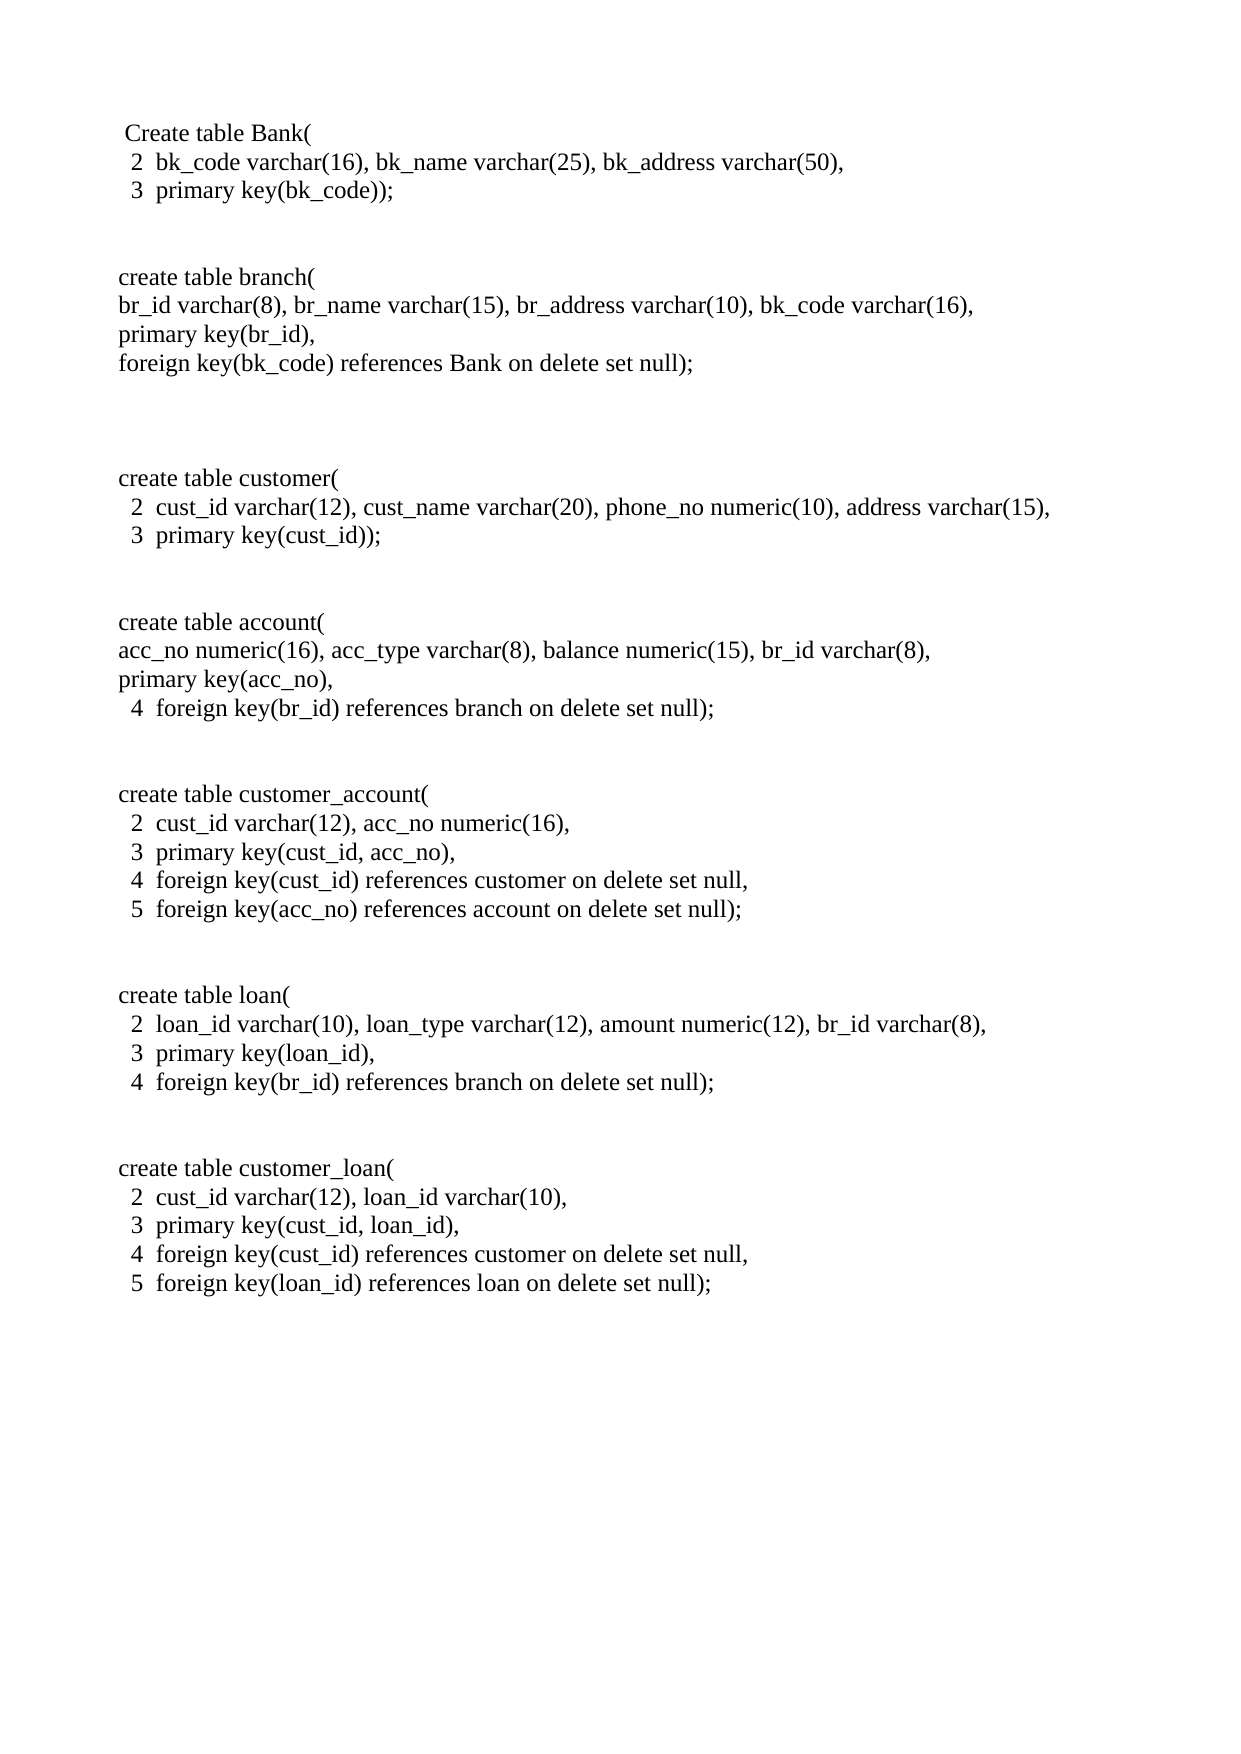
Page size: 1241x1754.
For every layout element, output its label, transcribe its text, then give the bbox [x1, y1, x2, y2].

text 4 foreign key(cust_id) references customer on delete set null, [118, 1239, 1122, 1268]
text create table customer_account( [118, 779, 1122, 808]
text create table loan( [118, 981, 1122, 1009]
text create table branch( [118, 262, 1122, 291]
text 2 cust_id varchar(12), cust_name varchar(20), phone_no numeric(10), address varchar(15), [118, 492, 1122, 521]
text primary key(acc_no), [118, 664, 1122, 693]
text create table account( [118, 607, 1122, 636]
text acc_no numeric(16), acc_type varchar(8), balance numeric(15), br_id varchar(8), [118, 636, 1122, 664]
text 2 cust_id varchar(12), loan_id varchar(10), [118, 1182, 1122, 1211]
text 2 cust_id varchar(12), acc_no numeric(16), [118, 808, 1122, 837]
text 3 primary key(loan_id), [118, 1038, 1122, 1067]
text 2 loan_id varchar(10), loan_type varchar(12), amount numeric(12), br_id varchar(8), [118, 1009, 1122, 1038]
text create table customer( [118, 463, 1122, 492]
text 3 primary key(cust_id, loan_id), [118, 1211, 1122, 1239]
text create table customer_loan( [118, 1153, 1122, 1182]
text 5 foreign key(loan_id) references loan on delete set null); [118, 1268, 1122, 1297]
text 3 primary key(cust_id, acc_no), [118, 837, 1122, 866]
text 4 foreign key(br_id) references branch on delete set null); [118, 1067, 1122, 1096]
text 4 foreign key(br_id) references branch on delete set null); [118, 693, 1122, 722]
text br_id varchar(8), br_name varchar(15), br_address varchar(10), bk_code varchar(16), [118, 291, 1122, 319]
text 3 primary key(cust_id)); [118, 521, 1122, 549]
text foreign key(bk_code) references Bank on delete set null); [118, 348, 1122, 377]
text Create table Bank( [118, 118, 1122, 147]
text 4 foreign key(cust_id) references customer on delete set null, [118, 866, 1122, 894]
text primary key(br_id), [118, 319, 1122, 348]
text 5 foreign key(acc_no) references account on delete set null); [118, 894, 1122, 923]
text 3 primary key(bk_code)); [118, 176, 1122, 204]
text 2 bk_code varchar(16), bk_name varchar(25), bk_address varchar(50), [118, 147, 1122, 176]
